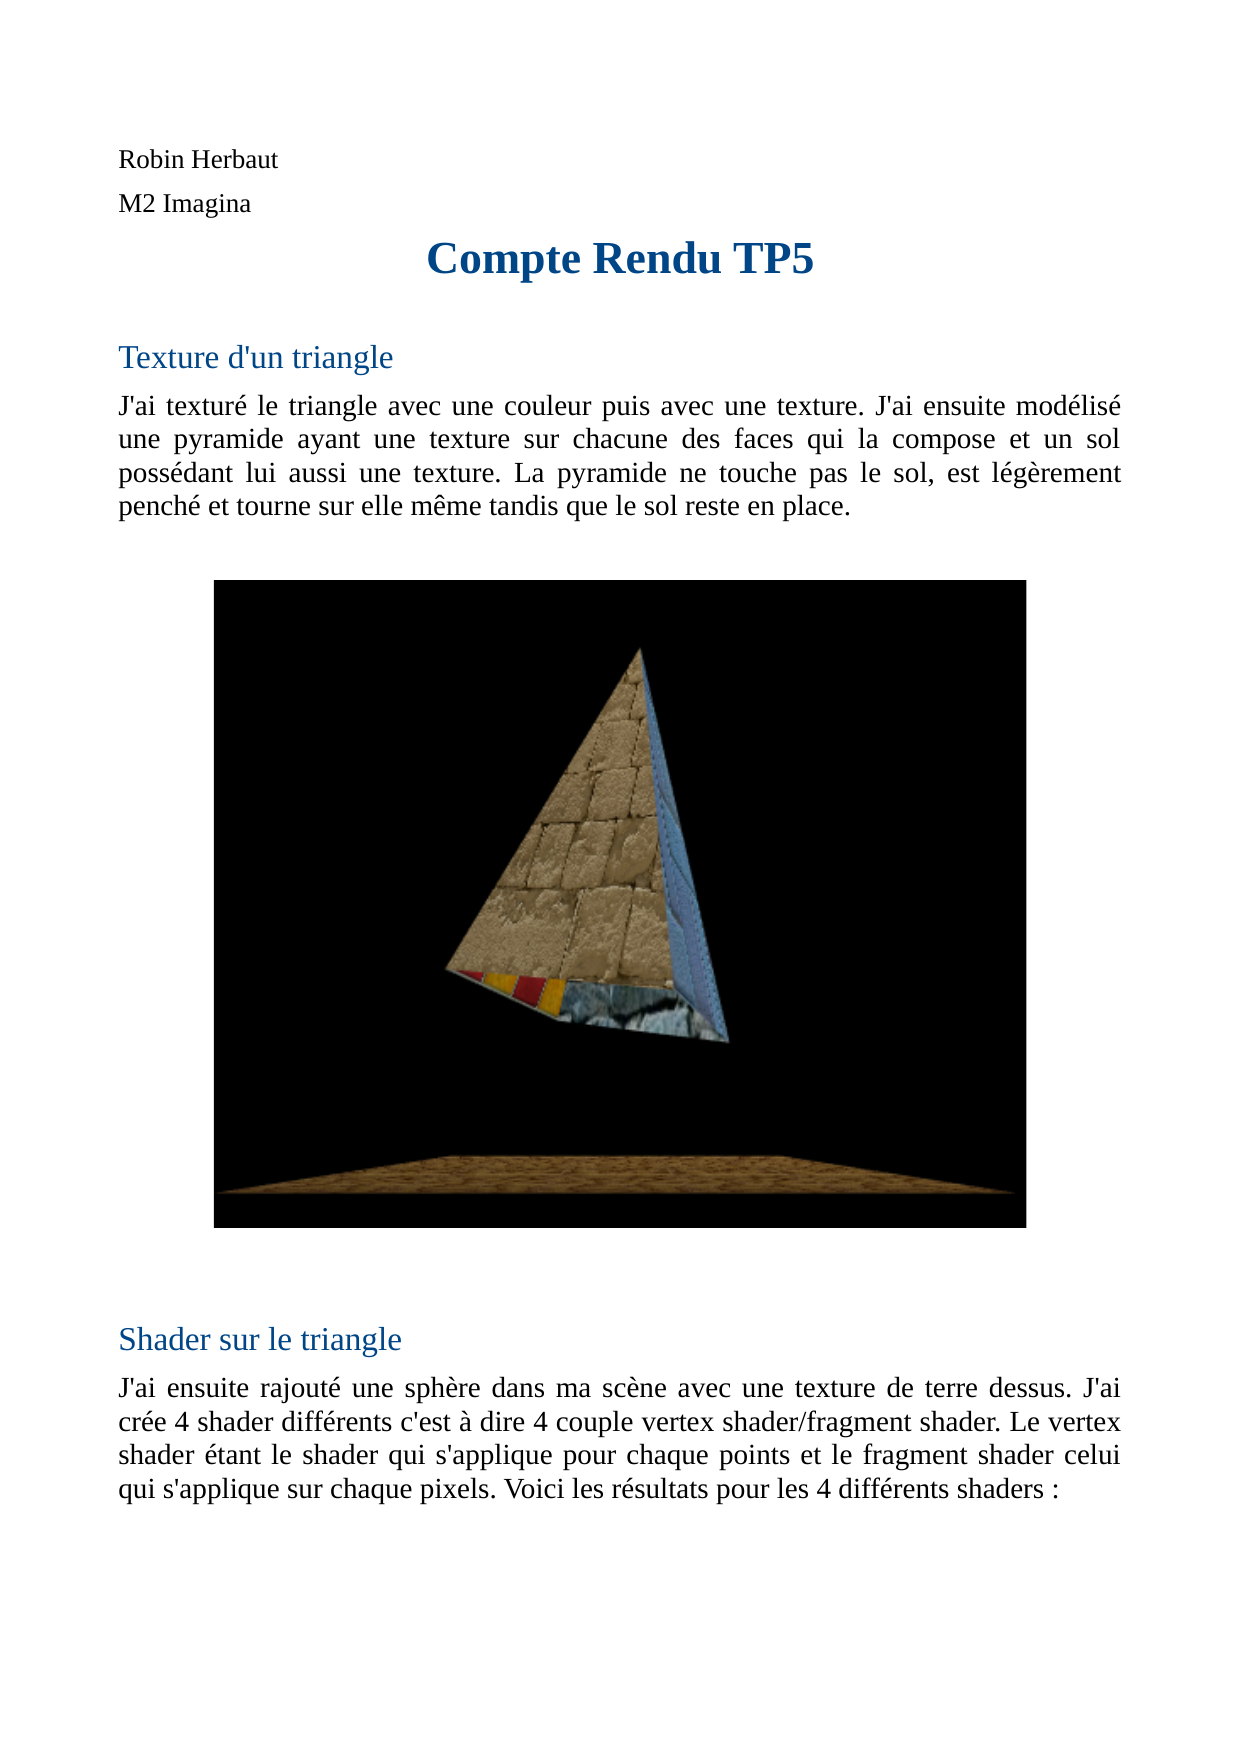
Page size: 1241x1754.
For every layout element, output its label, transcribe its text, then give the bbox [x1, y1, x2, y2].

text Compte Rendu TP5 [118, 230, 1122, 283]
subtitle Robin Herbaut [118, 143, 1122, 174]
text J'ai ensuite rajouté une sphère dans ma scène avec une texture de terre dessus. J'ai crée 4 shader différents c'est à dire 4 couple vertex shader/fragment shader. Le vertex shader étant le shader qui s'applique pour chaque points et le fragment shader celui qui s'applique sur chaque pixels. Voici les résultats pour les 4 différents shaders : [118, 1370, 1122, 1504]
text Shader sur le triangle [118, 1319, 1122, 1358]
picture [213, 580, 1027, 1228]
text Texture d'un triangle [118, 337, 1122, 375]
text M2 Imagina [118, 187, 1122, 218]
text J'ai texturé le triangle avec une couleur puis avec une texture. J'ai ensuite modélisé une pyramide ayant une texture sur chacune des faces qui la compose et un sol possédant lui aussi une texture. La pyramide ne touche pas le sol, est légèrement penché et tourne sur elle même tandis que le sol reste en place. [118, 388, 1122, 522]
